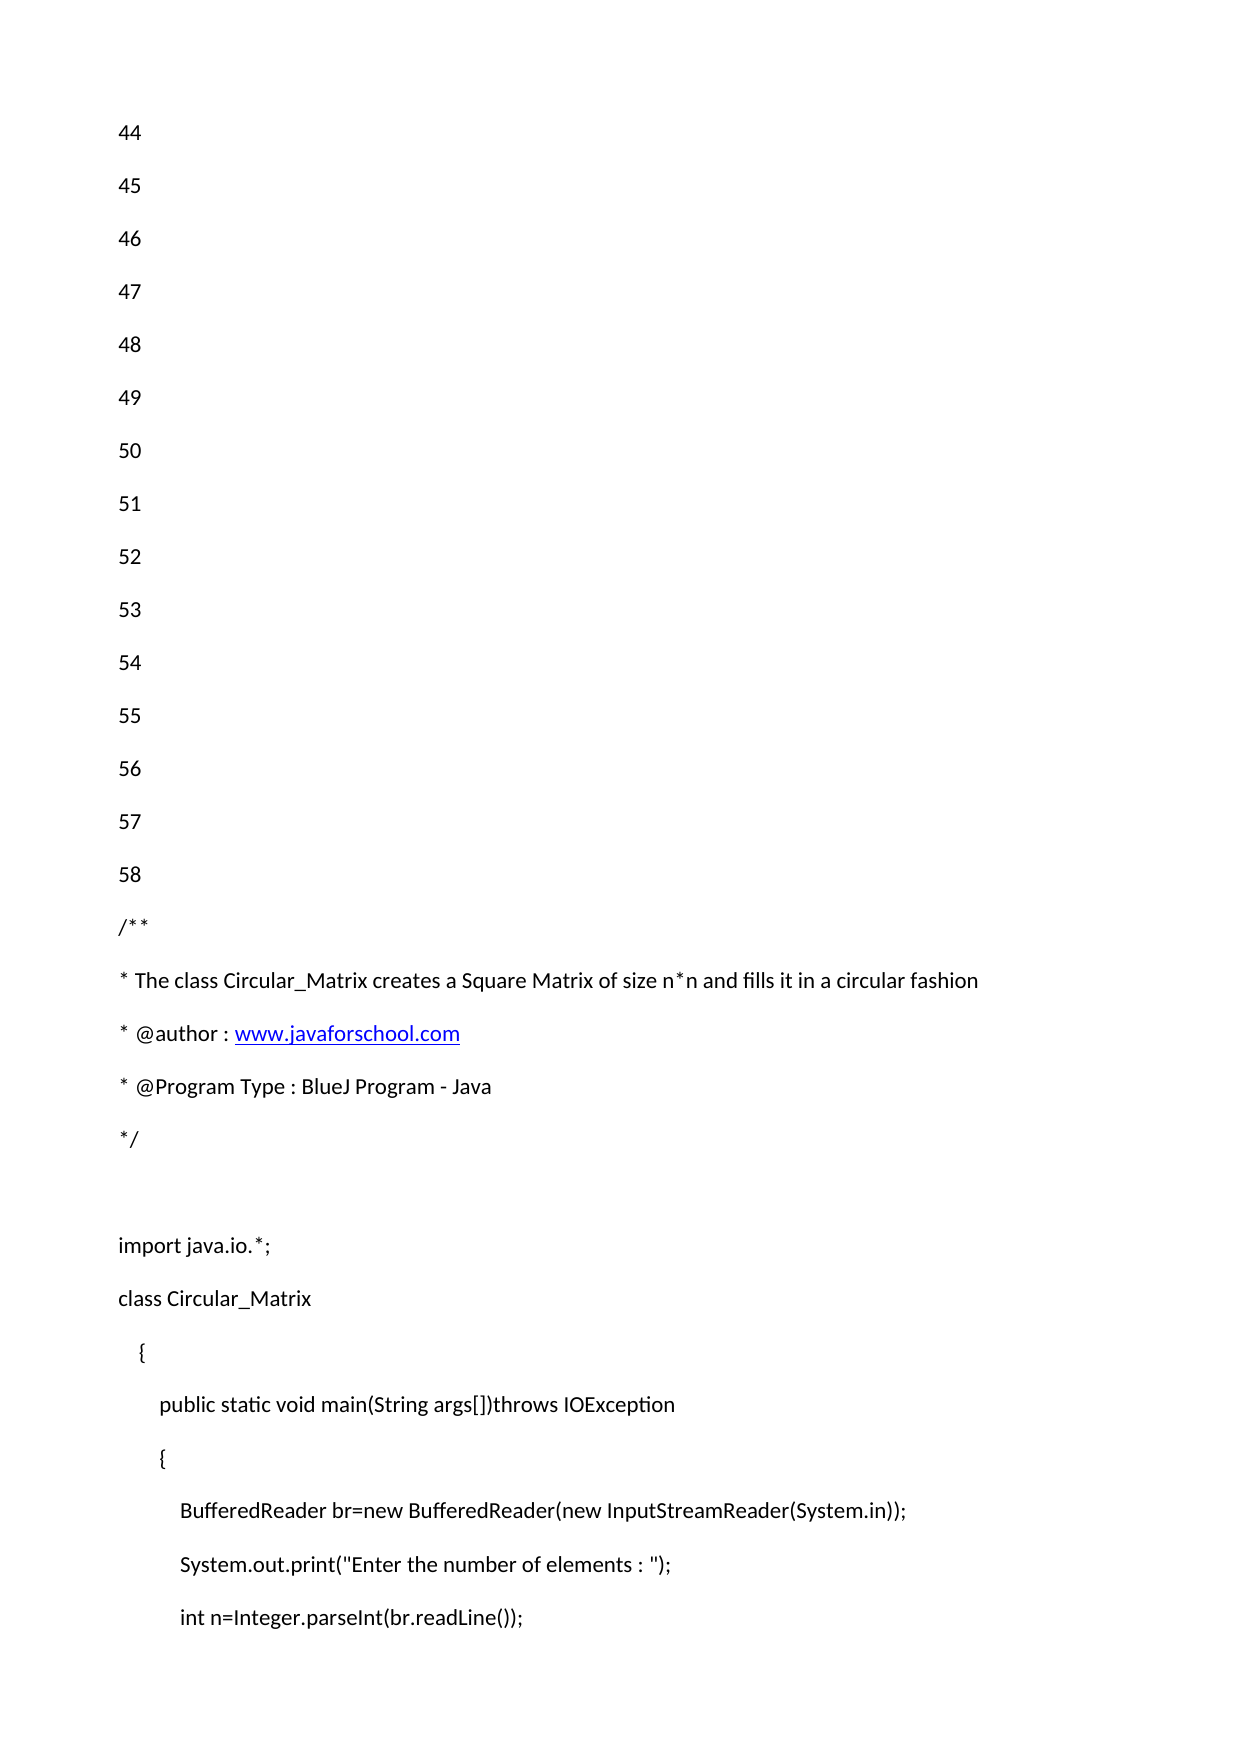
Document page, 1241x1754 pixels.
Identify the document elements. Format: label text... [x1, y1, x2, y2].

text 58 [118, 860, 1122, 888]
text BufferedReader br=new BufferedReader(new InputStreamReader(System.in)); [118, 1497, 1122, 1525]
text System.out.print("Enter the number of elements : "); [118, 1550, 1122, 1578]
text 50 [118, 436, 1122, 464]
text { [118, 1338, 1122, 1366]
text 47 [118, 277, 1122, 305]
text * @author : www.javaforschool.com [118, 1019, 1122, 1047]
text 46 [118, 224, 1122, 252]
text 49 [118, 383, 1122, 411]
text int n=Integer.parseInt(br.readLine()); [118, 1603, 1122, 1631]
text 44 [118, 118, 1122, 146]
text * @Program Type : BlueJ Program - Java [118, 1072, 1122, 1101]
text public static void main(String args[])throws IOException [118, 1391, 1122, 1419]
text import java.io.*; [118, 1232, 1122, 1259]
text 51 [118, 489, 1122, 517]
text 45 [118, 171, 1122, 199]
text 57 [118, 807, 1122, 835]
text * The class Circular_Matrix creates a Square Matrix of size n*n and fills it in a circular fashion [118, 966, 1122, 994]
text 54 [118, 648, 1122, 676]
text 52 [118, 542, 1122, 570]
text { [118, 1444, 1122, 1472]
text class Circular_Matrix [118, 1284, 1122, 1313]
text 53 [118, 595, 1122, 623]
text 56 [118, 754, 1122, 782]
text 55 [118, 701, 1122, 729]
text */ [118, 1126, 1122, 1153]
text /** [118, 913, 1122, 941]
text 48 [118, 330, 1122, 358]
